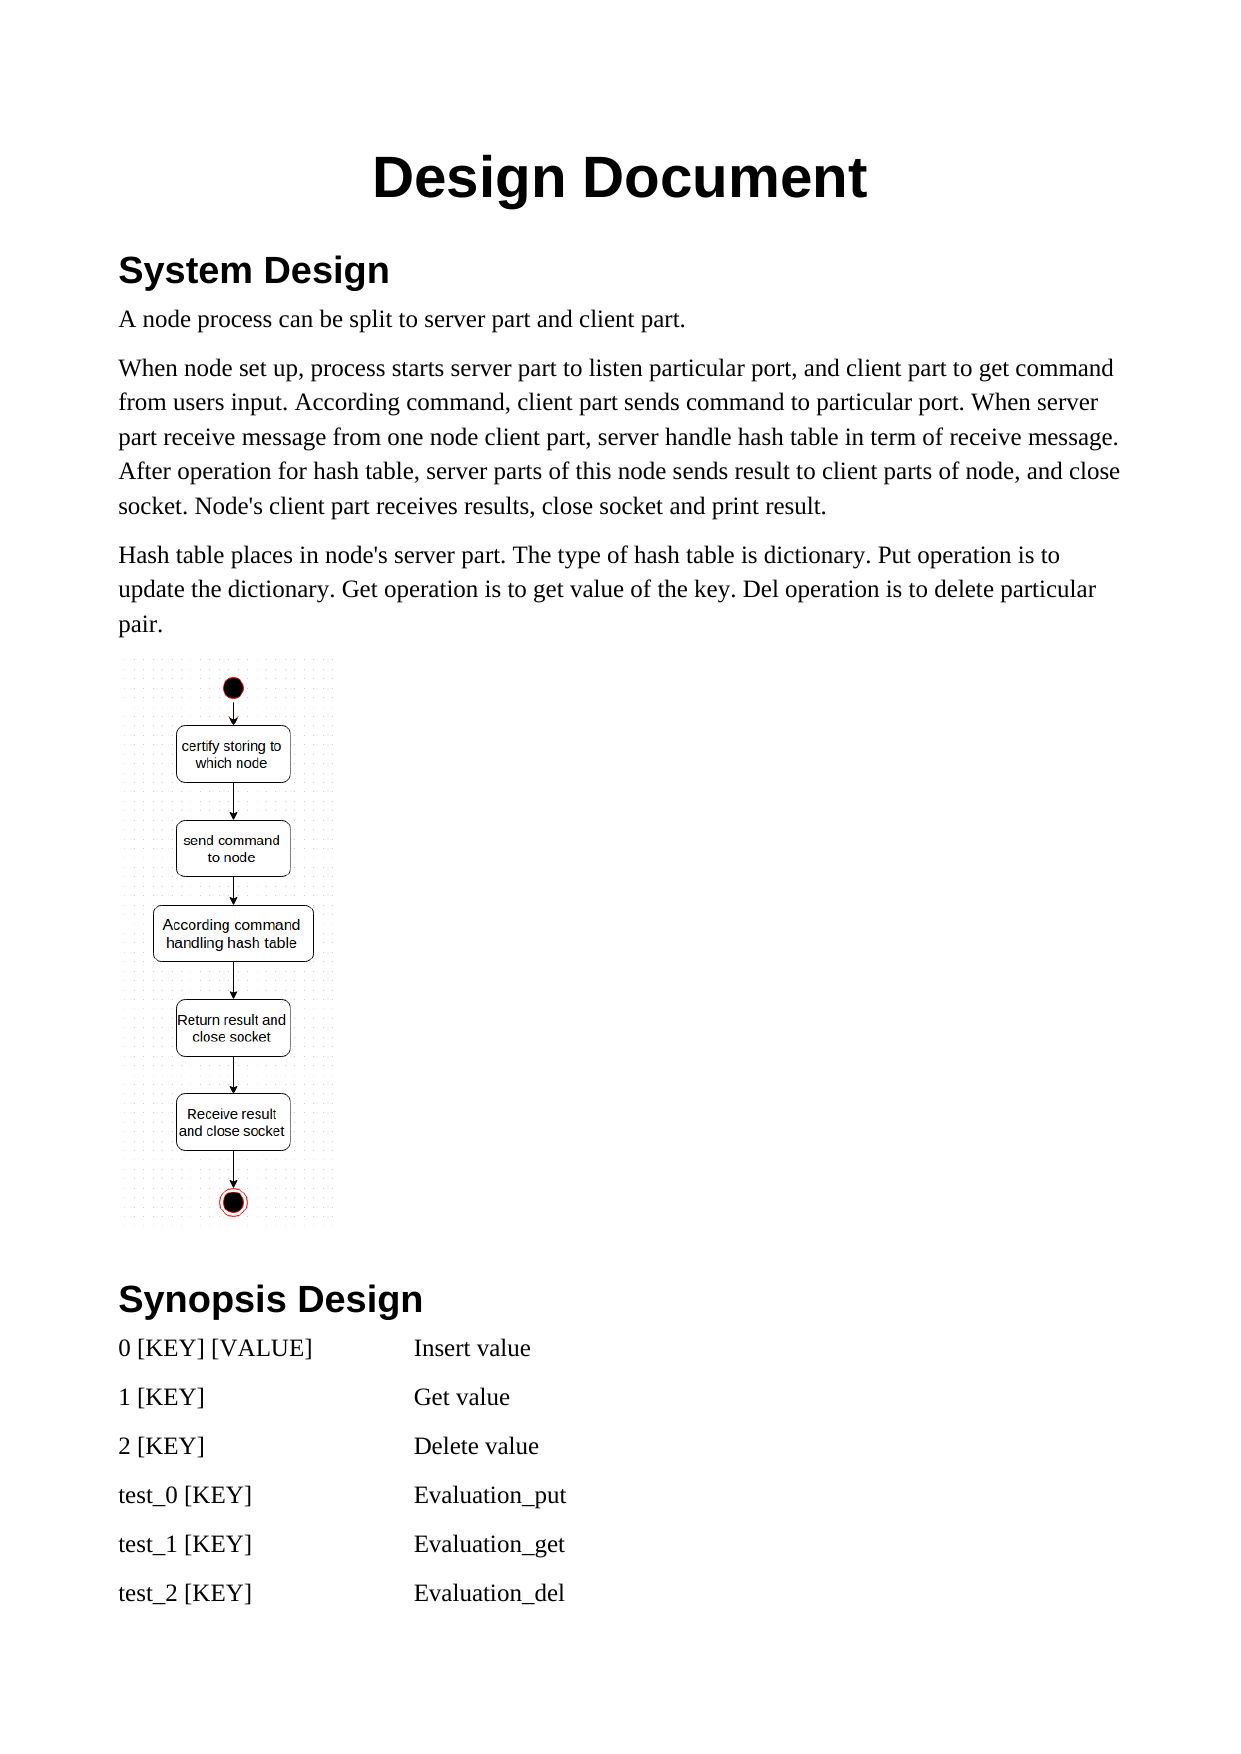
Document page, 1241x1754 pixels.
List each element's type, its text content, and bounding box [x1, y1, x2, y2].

text When node set up, process starts server part to listen particular port, and client part to get command from users input. According command, client part sends command to particular port. When server part receive message from one node client part, server handle hash table in term of receive message. After operation for hash table, server parts of this node sends result to client parts of node, and close socket. Node's client part receives results, close socket and print result. [118, 353, 1122, 519]
text Hash table places in node's server part. The type of hash table is dictionary. Put operation is to update the dictionary. Get operation is to get value of the key. Del operation is to delete particular pair. [118, 540, 1122, 638]
text test_2 [KEY] Evaluation_del [118, 1578, 1122, 1607]
text test_0 [KEY] Evaluation_put [118, 1480, 1122, 1508]
subtitle System Design [118, 248, 1122, 291]
picture [124, 657, 341, 1226]
text 1 [KEY] Get value [118, 1382, 1122, 1410]
text A node process can be split to server part and client part. [118, 304, 1122, 333]
title Design Document [118, 143, 1122, 210]
subtitle Synopsis Design [118, 1276, 1122, 1320]
text 2 [KEY] Delete value [118, 1431, 1122, 1459]
text test_1 [KEY] Evaluation_get [118, 1529, 1122, 1558]
text 0 [KEY] [VALUE] Insert value [118, 1333, 1122, 1361]
